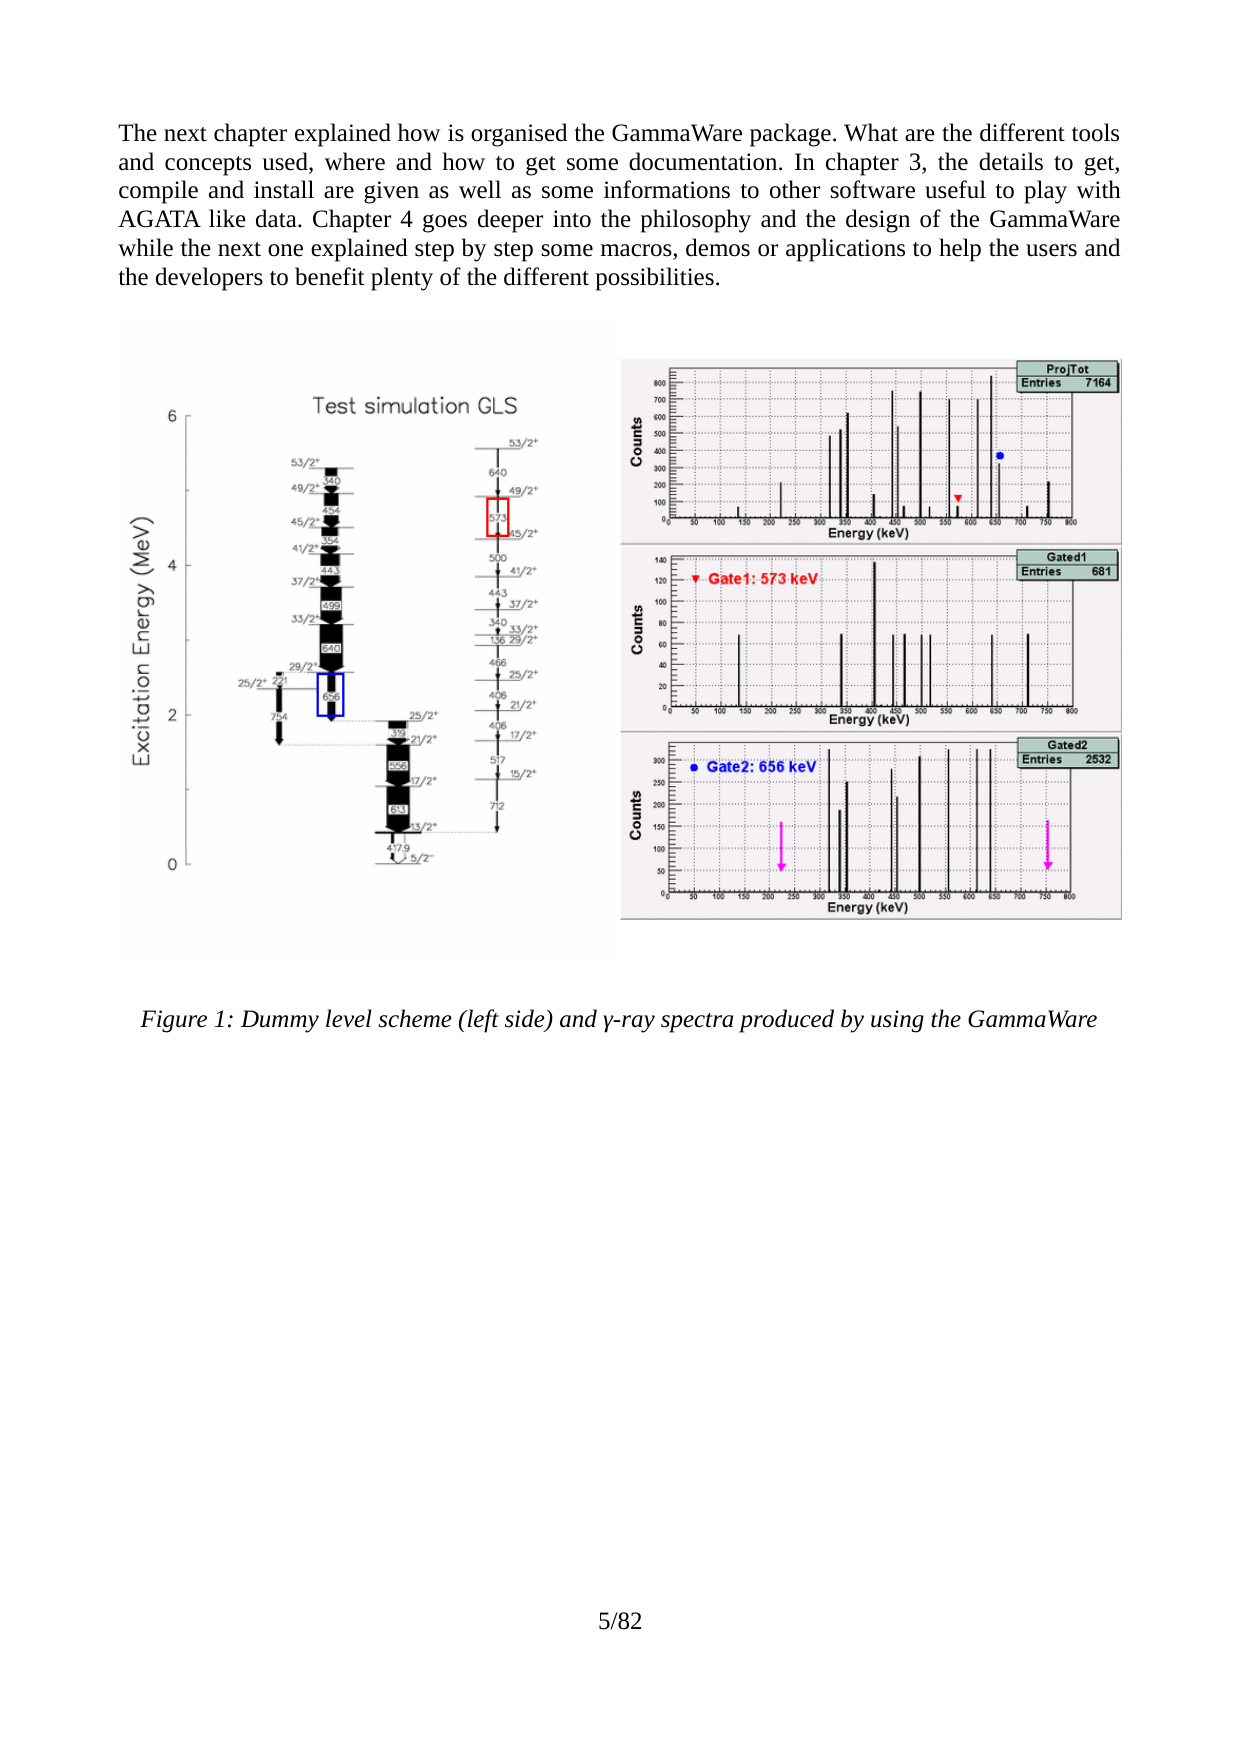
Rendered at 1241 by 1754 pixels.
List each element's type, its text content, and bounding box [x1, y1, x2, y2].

table_header [118, 963, 620, 991]
text Figure 1: Dummy level scheme (left side) and γ-ray spectra produced by using the GammaWare [118, 1004, 1122, 1033]
picture [118, 319, 1122, 963]
text The next chapter explained how is organised the GammaWare package. What are the different tools and concepts used, where and how to get some documentation. In chapter 3, the details to get, compile and install are given as well as some informations to other software useful to play with AGATA like data. Chapter 4 goes deeper into the philosophy and the design of the GammaWare while the next one explained step by step some macros, demos or applications to help the users and the developers to benefit plenty of the different possibilities. [118, 118, 1122, 291]
table_header [621, 319, 1122, 357]
table_header [620, 358, 1123, 991]
